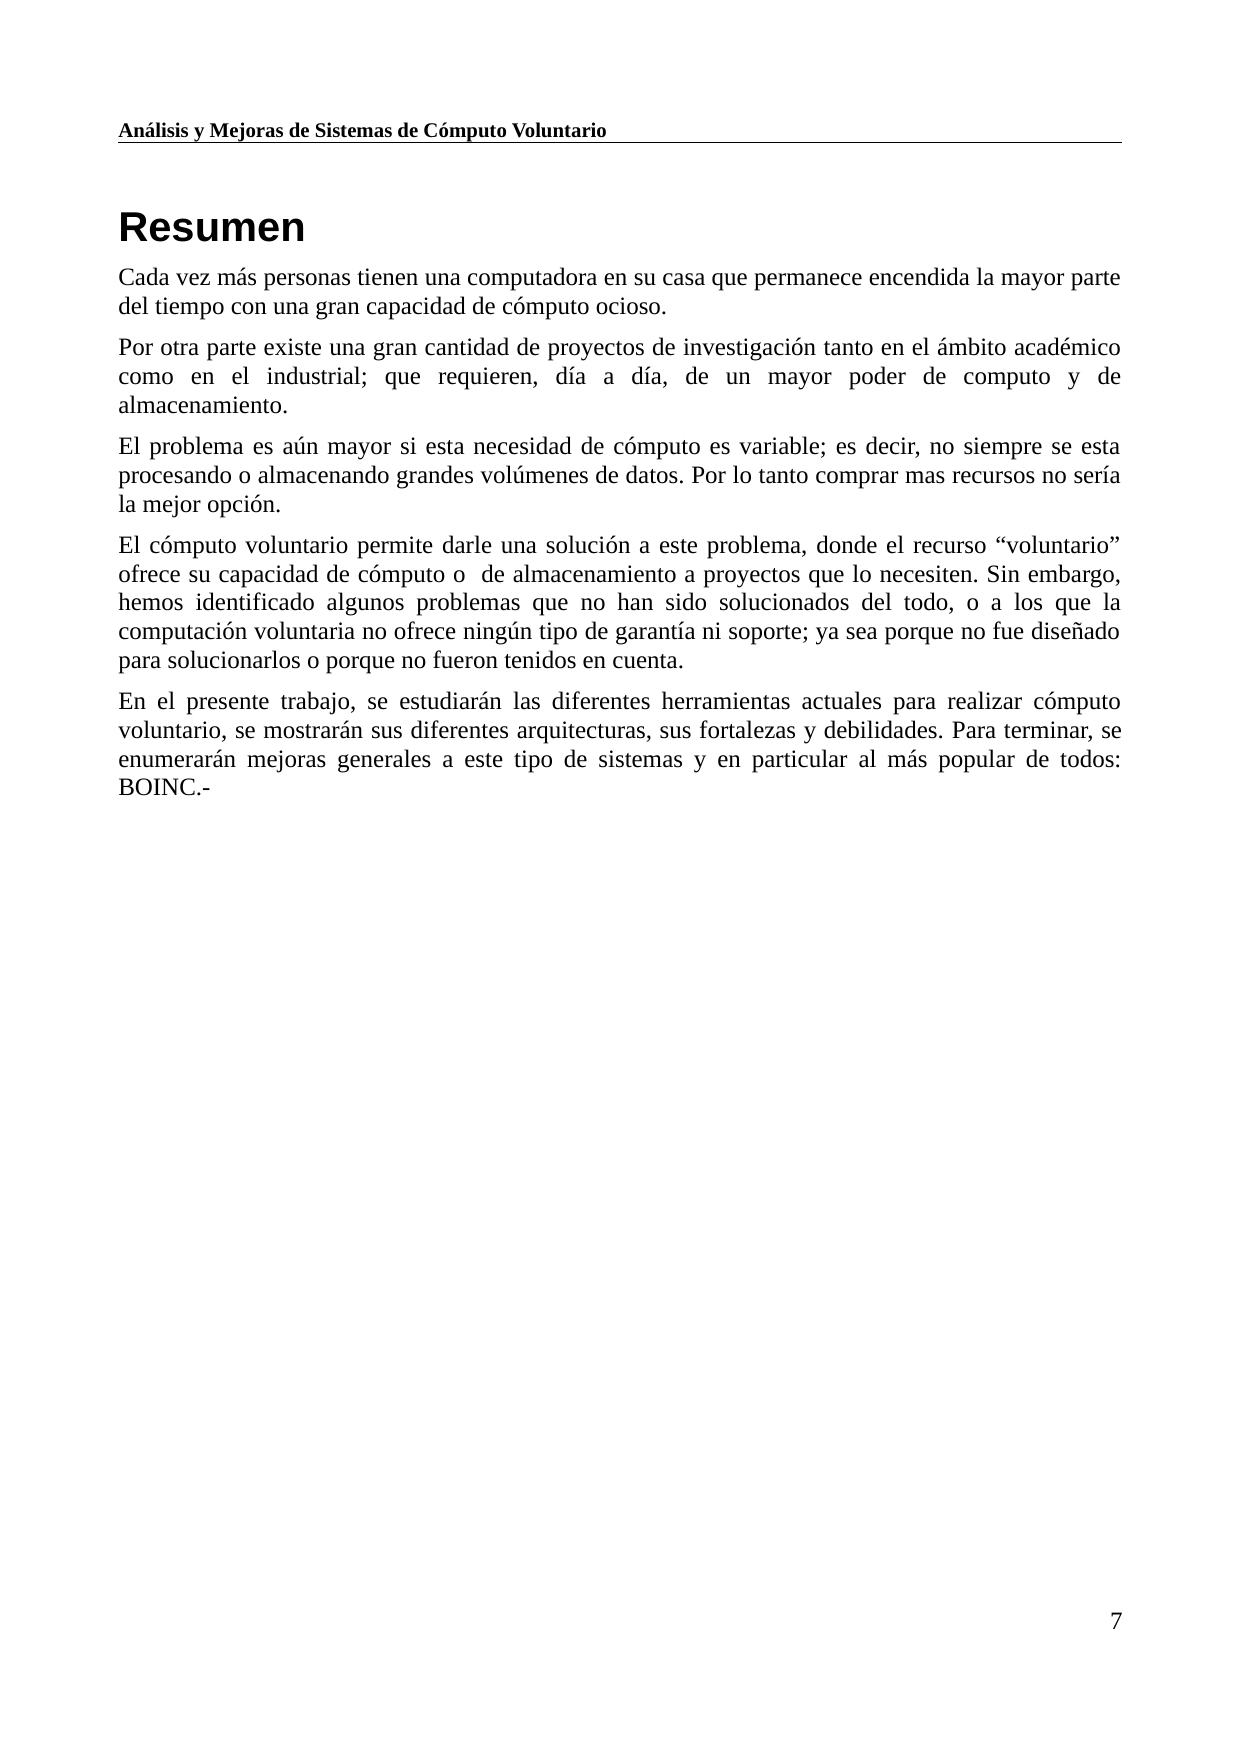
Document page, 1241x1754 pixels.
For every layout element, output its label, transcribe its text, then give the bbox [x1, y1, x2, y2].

text En el presente trabajo, se estudiarán las diferentes herramientas actuales para realizar cómputo voluntario, se mostrarán sus diferentes arquitecturas, sus fortalezas y debilidades. Para terminar, se enumerarán mejoras generales a este tipo de sistemas y en particular al más popular de todos: BOINC.- [118, 686, 1122, 801]
text Por otra parte existe una gran cantidad de proyectos de investigación tanto en el ámbito académico como en el industrial; que requieren, día a día, de un mayor poder de computo y de almacenamiento. [118, 332, 1122, 419]
subtitle Resumen [118, 202, 1122, 250]
text Cada vez más personas tienen una computadora en su casa que permanece encendida la mayor parte del tiempo con una gran capacidad de cómputo ocioso. [118, 262, 1122, 320]
text El problema es aún mayor si esta necesidad de cómputo es variable; es decir, no siempre se esta procesando o almacenando grandes volúmenes de datos. Por lo tanto comprar mas recursos no sería la mejor opción. [118, 431, 1122, 517]
text El cómputo voluntario permite darle una solución a este problema, donde el recurso “voluntario” ofrece su capacidad de cómputo o de almacenamiento a proyectos que lo necesiten. Sin embargo, hemos identificado algunos problemas que no han sido solucionados del todo, o a los que la computación voluntaria no ofrece ningún tipo de garantía ni soporte; ya sea porque no fue diseñado para solucionarlos o porque no fueron tenidos en cuenta. [118, 530, 1122, 674]
